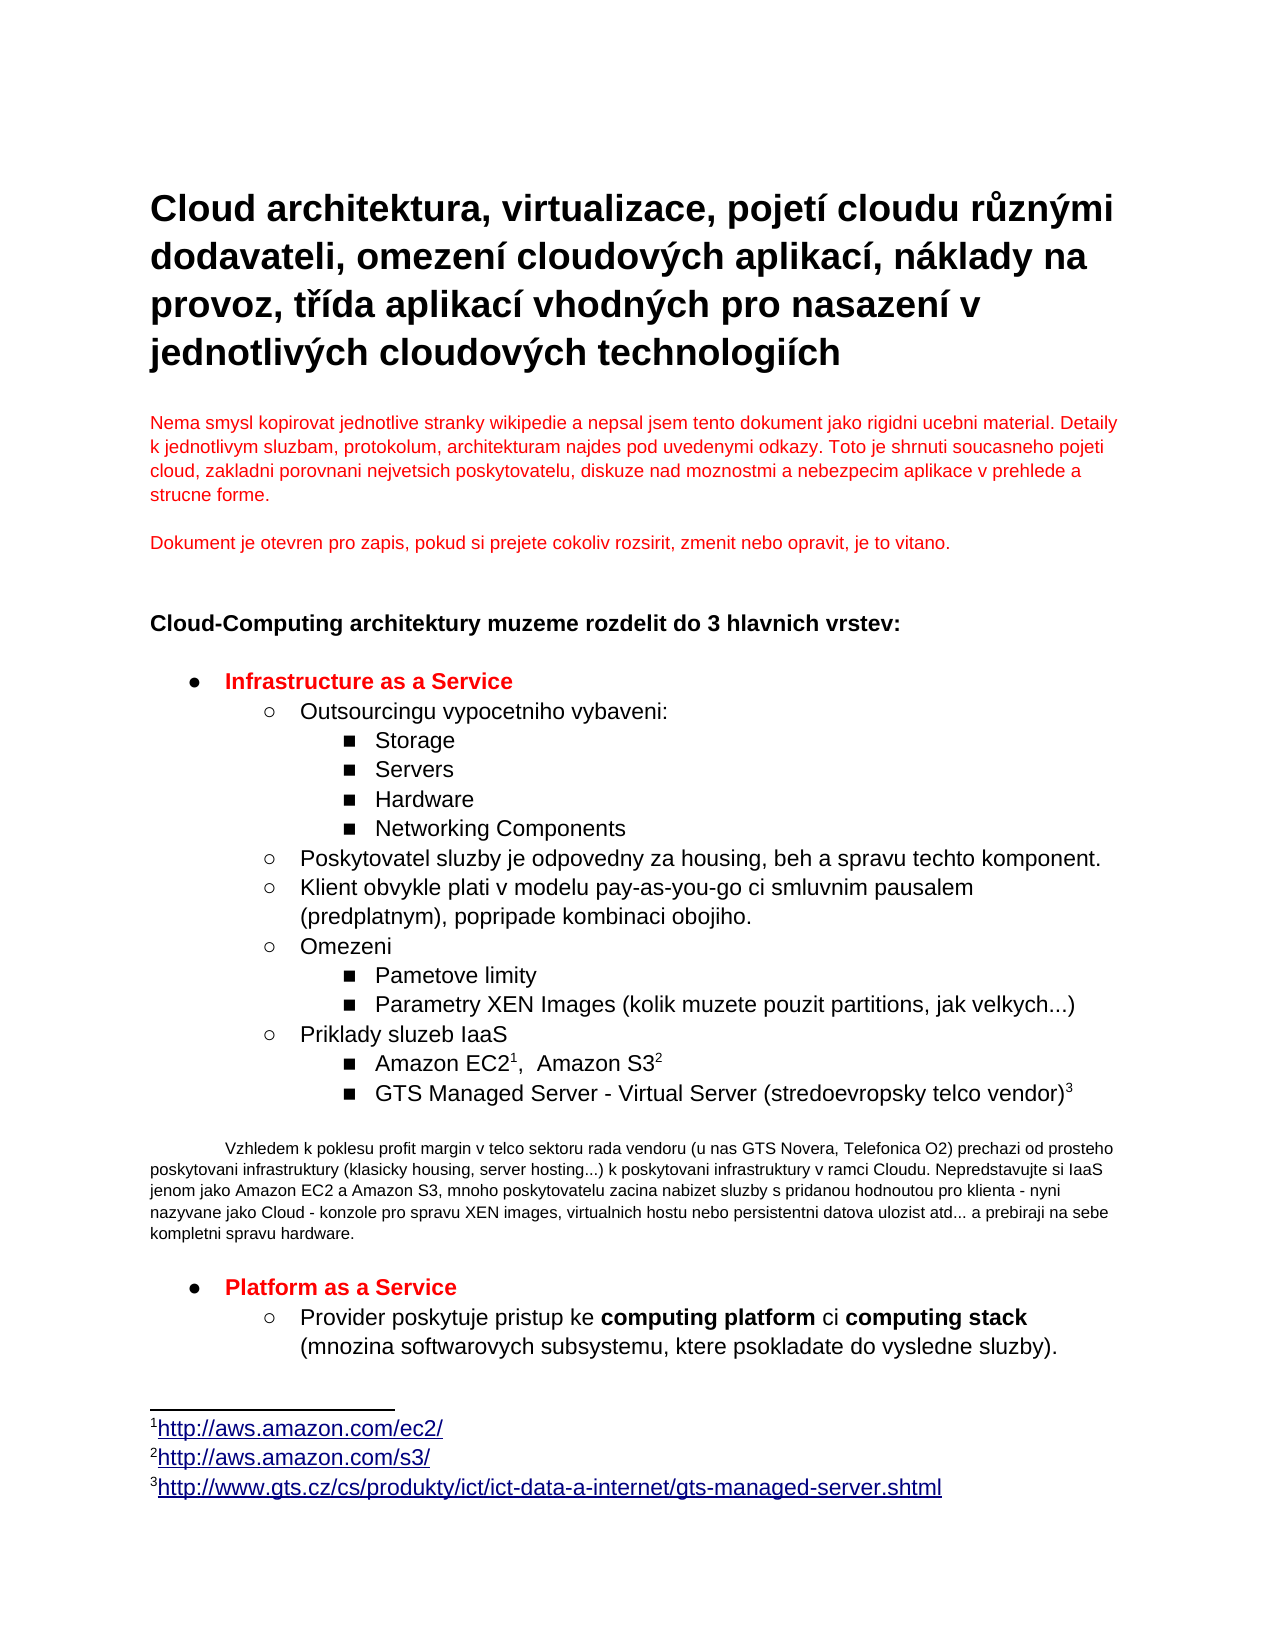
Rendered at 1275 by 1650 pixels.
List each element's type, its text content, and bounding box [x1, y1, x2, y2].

list Pametove limity [150, 963, 1125, 988]
list Priklady sluzeb IaaS [262, 1021, 1125, 1047]
list http://aws.amazon.com/ec2/ [150, 1416, 1125, 1441]
list Servers [150, 757, 1125, 783]
list http://aws.amazon.com/s3/ [150, 1445, 1125, 1471]
list Outsourcingu vypocetniho vybaveni: [262, 698, 1125, 724]
text Nema smysl kopirovat jednotlive stranky wikipedie a nepsal jsem tento dokument jako rigidni ucebni material. Detaily k jednotlivym sluzbam, protokolum, architekturam najdes pod uvedenymi odkazy. Toto je shrnuti soucasneho pojeti cloud, zakladni porovnani nejvetsich poskytovatelu, diskuze nad moznostmi a nebezpecim aplikace v prehlede a strucne forme. [150, 412, 1125, 506]
list Poskytovatel sluzby je odpovedny za housing, beh a spravu techto komponent. [262, 845, 1125, 871]
list Infrastructure as a Service [187, 669, 1125, 694]
text Cloud-Computing architektury muzeme rozdelit do 3 hlavnich vrstev: [150, 610, 1125, 636]
list Parametry XEN Images (kolik muzete pouzit partitions, jak velkych...) [150, 992, 1125, 1018]
list Provider poskytuje pristup ke computing platform ci computing stack (mnozina softwarovych subsystemu, ktere psokladate do vysledne sluzby). [262, 1304, 1125, 1359]
list http://www.gts.cz/cs/produkty/ict/ict-data-a-internet/gts-managed-server.shtml [150, 1474, 1125, 1500]
subtitle Cloud architektura, virtualizace, pojetí cloudu různými dodavateli, omezení cloudových aplikací, náklady na provoz, třída aplikací vhodných pro nasazení v jednotlivých cloudových technologiích [150, 187, 1125, 374]
list Networking Components [150, 816, 1125, 841]
list GTS Managed Server - Virtual Server (stredoevropsky telco vendor) [150, 1080, 1125, 1106]
list Amazon EC2, Amazon S3 [150, 1051, 1125, 1076]
list Klient obvykle plati v modelu pay-as-you-go ci smluvnim pausalem (predplatnym), popripade kombinaci obojiho. [262, 874, 1125, 929]
list Storage [150, 728, 1125, 753]
text Dokument je otevren pro zapis, pokud si prejete cokoliv rozsirit, zmenit nebo opravit, je to vitano. [150, 533, 1125, 554]
list Omezeni [262, 933, 1125, 959]
text Vzhledem k poklesu profit margin v telco sektoru rada vendoru (u nas GTS Novera, Telefonica O2) prechazi od prosteho poskytovani infrastruktury (klasicky housing, server hosting...) k poskytovani infrastruktury v ramci Cloudu. Nepredstavujte si IaaS jenom jako Amazon EC2 a Amazon S3, mnoho poskytovatelu zacina nabizet sluzby s pridanou hodnoutou pro klienta - nyni nazyvane jako Cloud - konzole pro spravu XEN images, virtualnich hostu nebo persistentni datova ulozist atd... a prebiraji na sebe kompletni spravu hardware. [150, 1139, 1125, 1243]
list Hardware [150, 786, 1125, 812]
list Platform as a Service [187, 1275, 1125, 1301]
